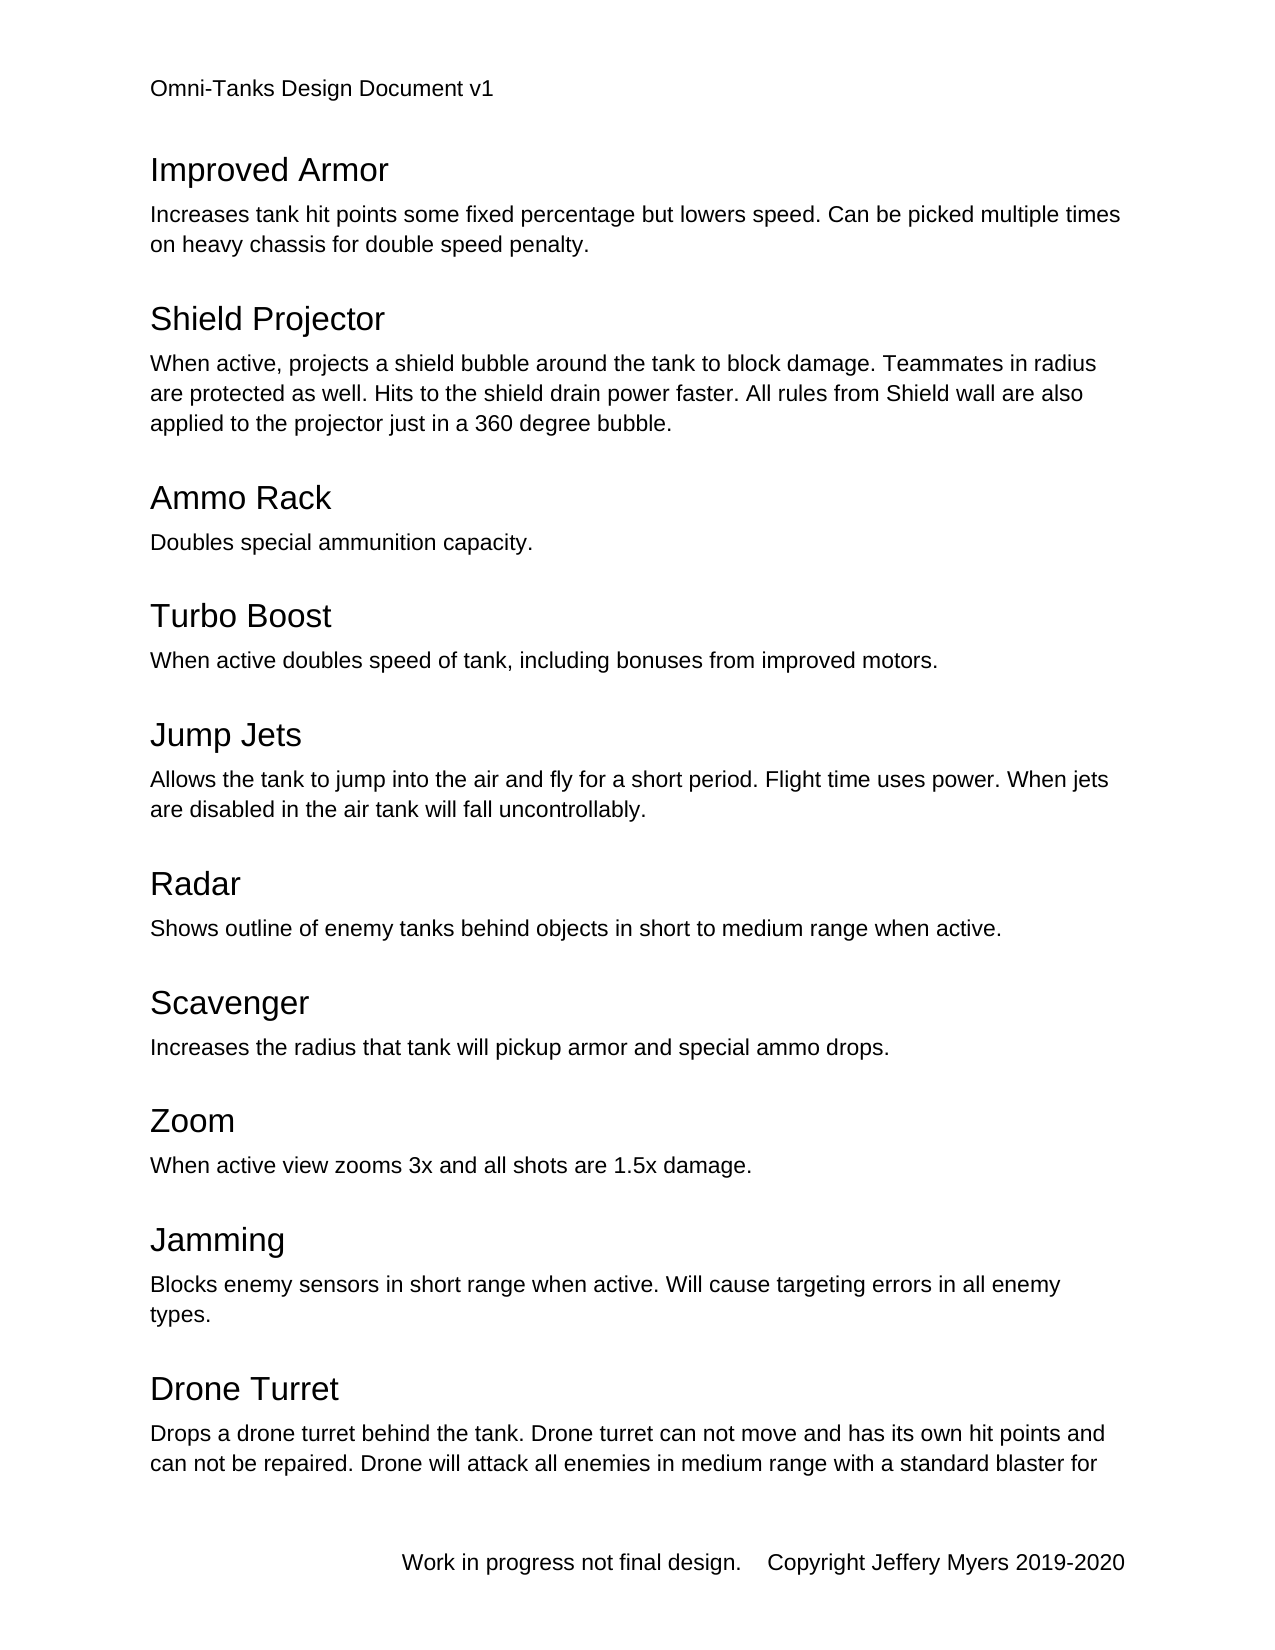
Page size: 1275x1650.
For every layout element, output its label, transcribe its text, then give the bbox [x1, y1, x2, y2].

text When active view zooms 3x and all shots are 1.5x damage. [150, 1152, 1125, 1179]
text Increases the radius that tank will pickup armor and special ammo drops. [150, 1034, 1125, 1060]
subtitle Jamming [150, 1220, 1125, 1258]
text Doubles special ammunition capacity. [150, 529, 1125, 555]
text Increases tank hit points some fixed percentage but lowers speed. Can be picked multiple times on heavy chassis for double speed penalty. [150, 201, 1125, 257]
subtitle Drone Turret [150, 1369, 1125, 1407]
subtitle Ammo Rack [150, 478, 1125, 516]
subtitle Jump Jets [150, 715, 1125, 754]
text When active doubles speed of tank, including bonuses from improved motors. [150, 647, 1125, 674]
text Allows the tank to jump into the air and fly for a short period. Flight time uses power. When jets are disabled in the air tank will fall uncontrollably. [150, 766, 1125, 823]
text Blocks enemy sensors in short range when active. Will cause targeting errors in all enemy types. [150, 1271, 1125, 1327]
subtitle Improved Armor [150, 150, 1125, 188]
subtitle Scavenger [150, 983, 1125, 1021]
text Shows outline of enemy tanks behind objects in short to medium range when active. [150, 915, 1125, 941]
subtitle Shield Projector [150, 299, 1125, 337]
subtitle Zoom [150, 1101, 1125, 1140]
text When active, projects a shield bubble around the tank to block damage. Teammates in radius are protected as well. Hits to the shield drain power faster. All rules from Shield wall are also applied to the projector just in a 360 degree bubble. [150, 350, 1125, 437]
text Drops a drone turret behind the tank. Drone turret can not move and has its own hit points and can not be repaired. Drone will attack all enemies in medium range with a standard blaster for [150, 1420, 1125, 1476]
subtitle Turbo Boost [150, 597, 1125, 635]
subtitle Radar [150, 864, 1125, 902]
